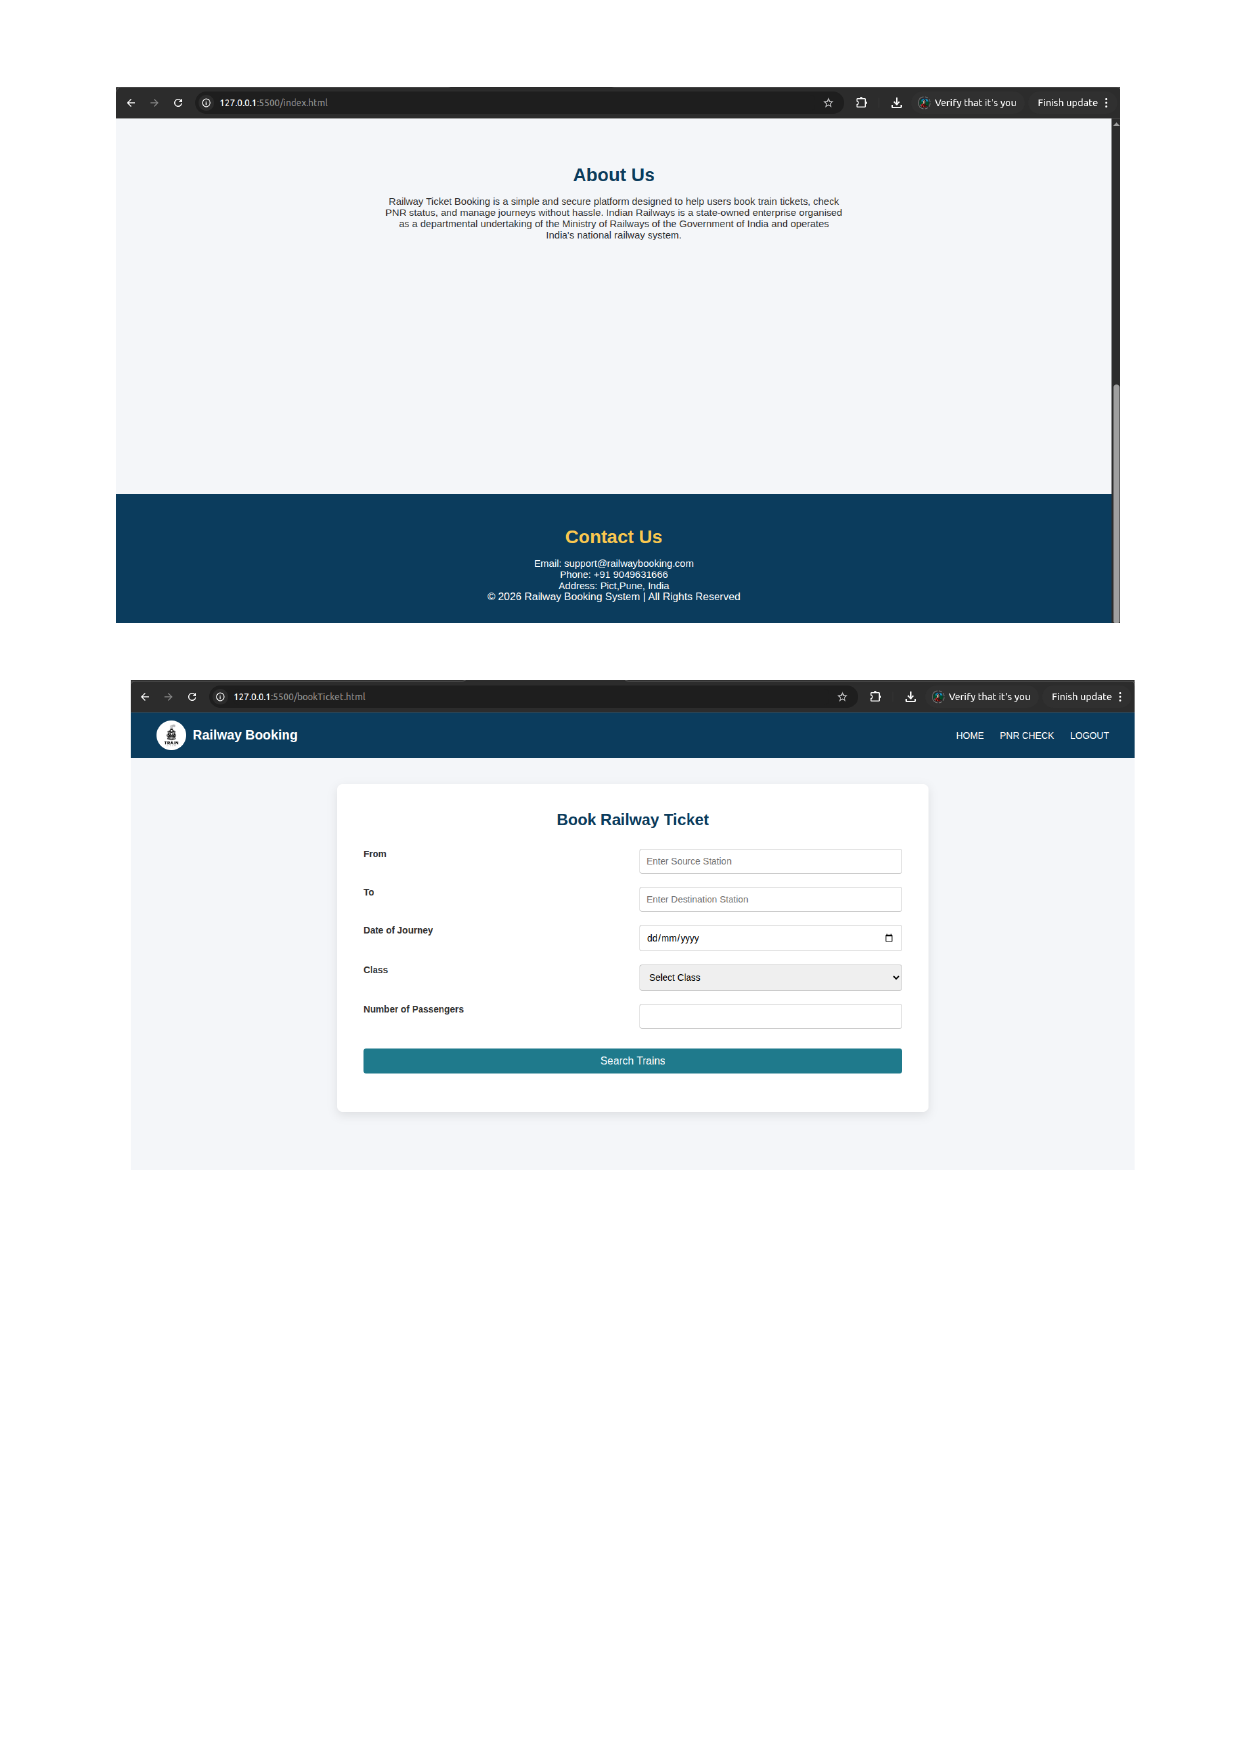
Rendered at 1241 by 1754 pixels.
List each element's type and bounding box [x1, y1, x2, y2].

picture [116, 87, 1120, 623]
picture [130, 680, 1135, 1170]
